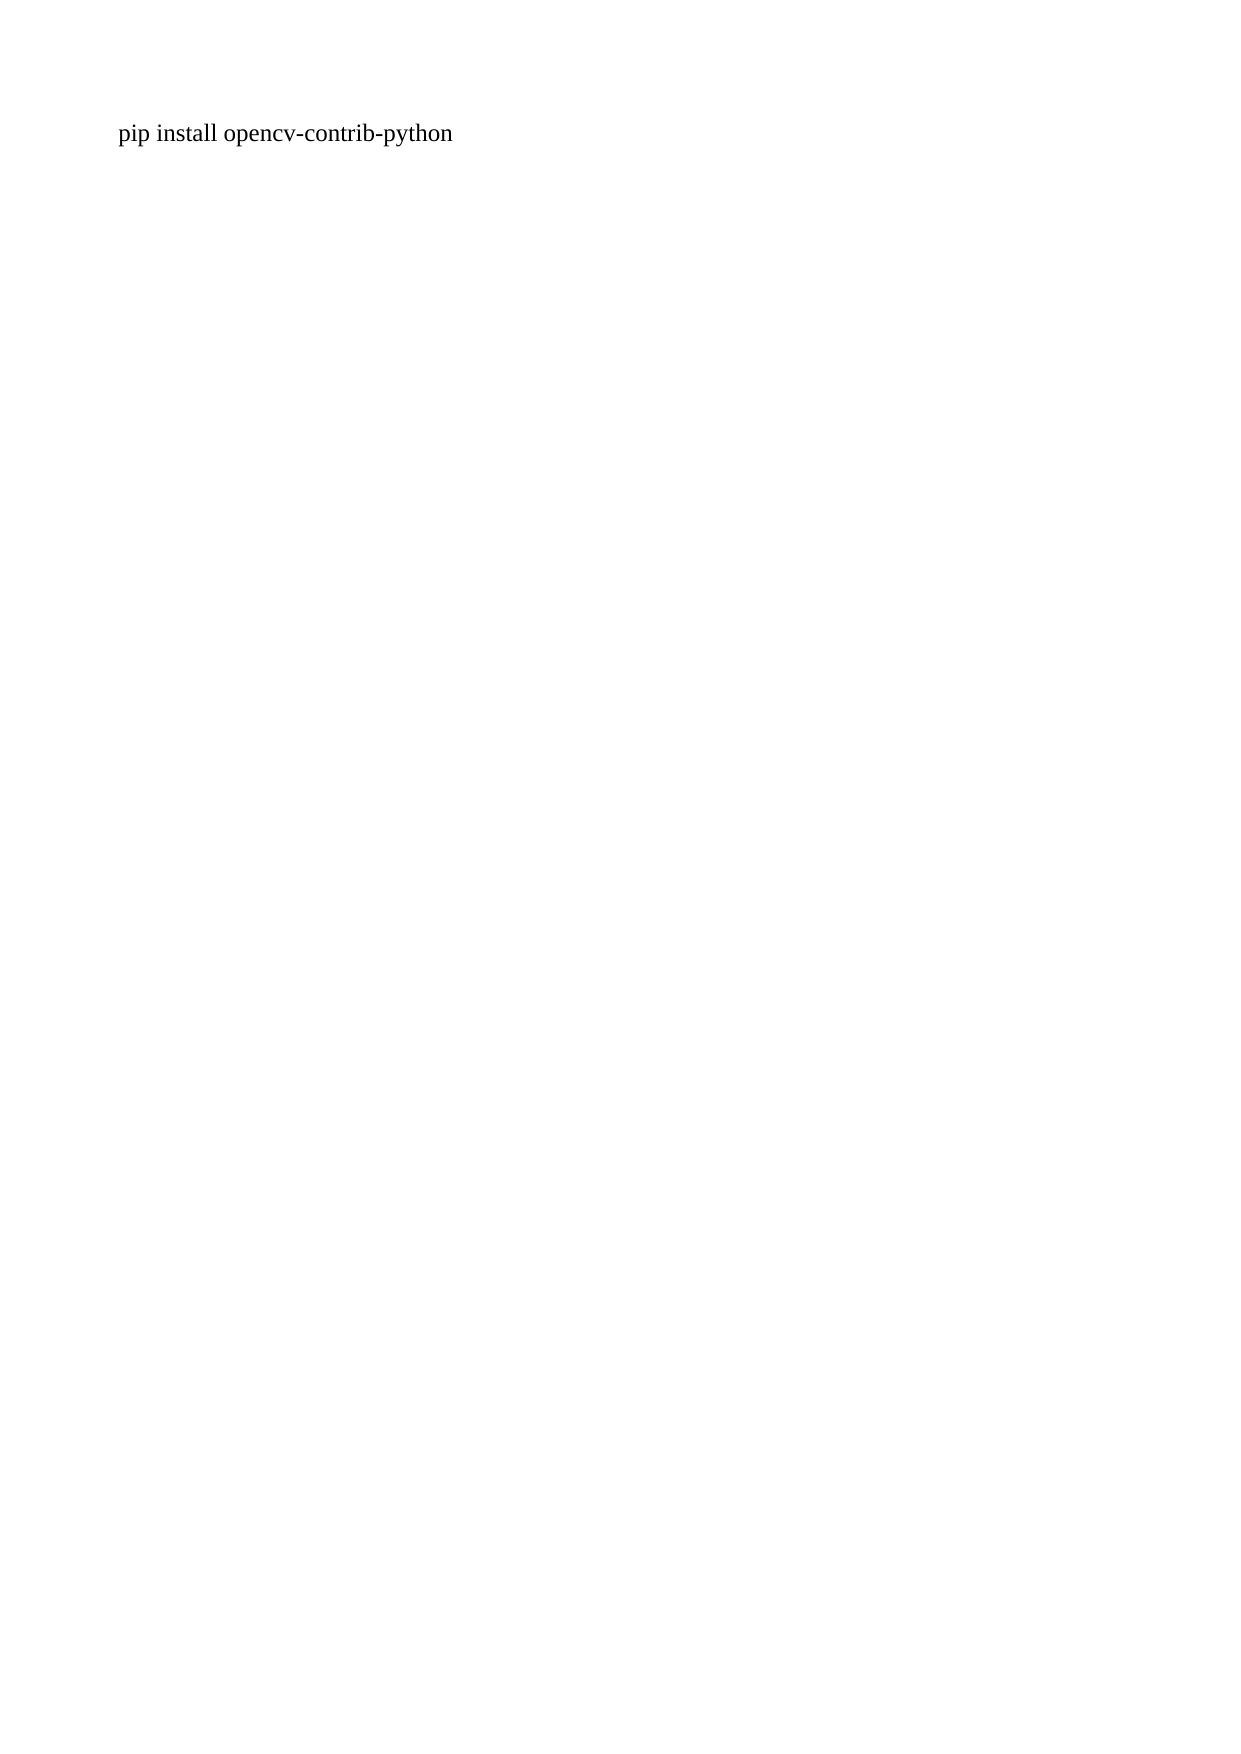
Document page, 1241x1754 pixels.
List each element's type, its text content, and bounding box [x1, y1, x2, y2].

text pip install opencv-contrib-python [118, 118, 1122, 147]
